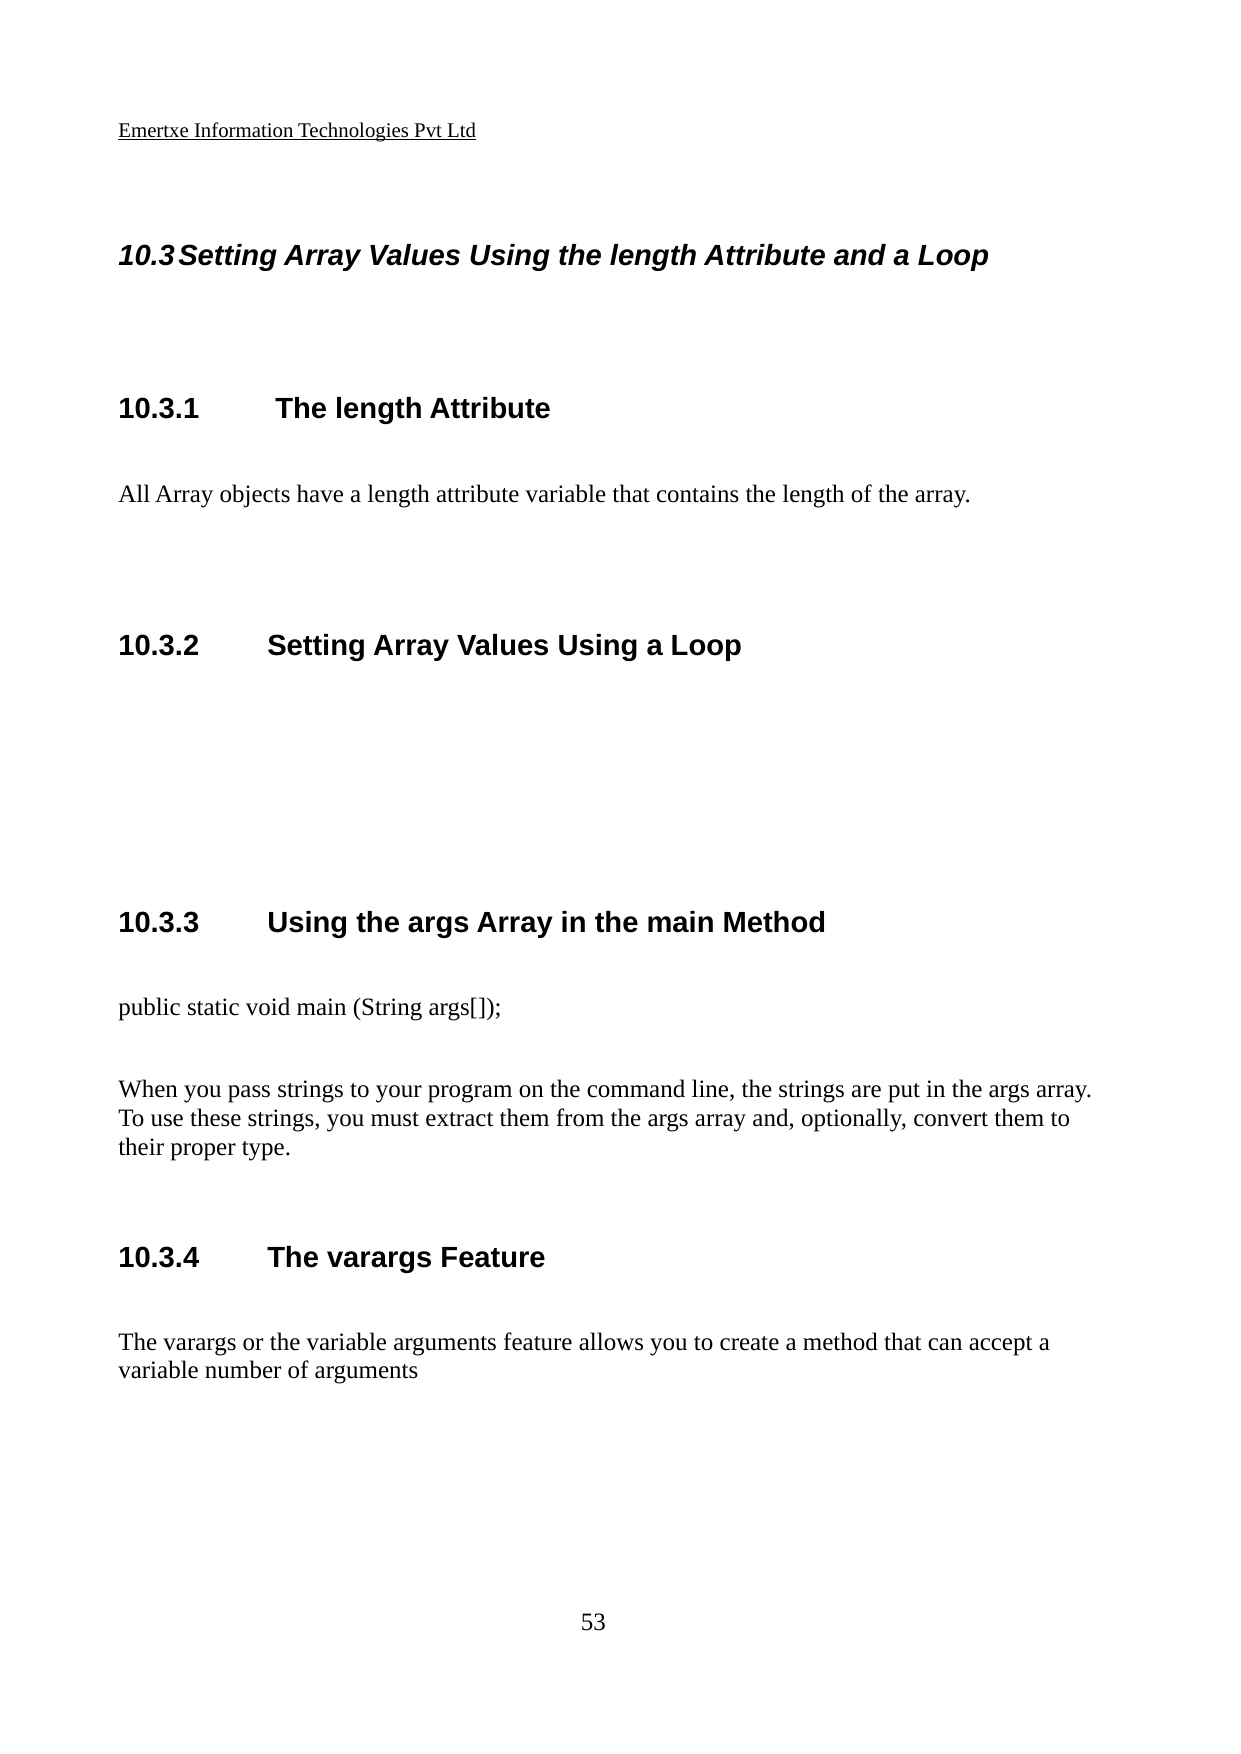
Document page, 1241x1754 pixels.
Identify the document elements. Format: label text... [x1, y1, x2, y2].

text All Array objects have a length attribute variable that contains the length of the array. [118, 479, 1122, 507]
subtitle The length Attribute [118, 391, 1122, 425]
text The varargs or the variable arguments feature allows you to create a method that can accept a variable number of arguments [118, 1327, 1122, 1384]
subtitle The varargs Feature [118, 1239, 1122, 1273]
text When you pass strings to your program on the command line, the strings are put in the args array. To use these strings, you must extract them from the args array and, optionally, convert them to their proper type. [118, 1074, 1122, 1161]
text public static void main (String args[]); [118, 992, 1122, 1021]
subtitle Using the args Array in the main Method [118, 905, 1122, 938]
subtitle Setting Array Values Using the length Attribute and a Loop [118, 238, 1122, 271]
subtitle Setting Array Values Using a Loop [118, 627, 1122, 661]
